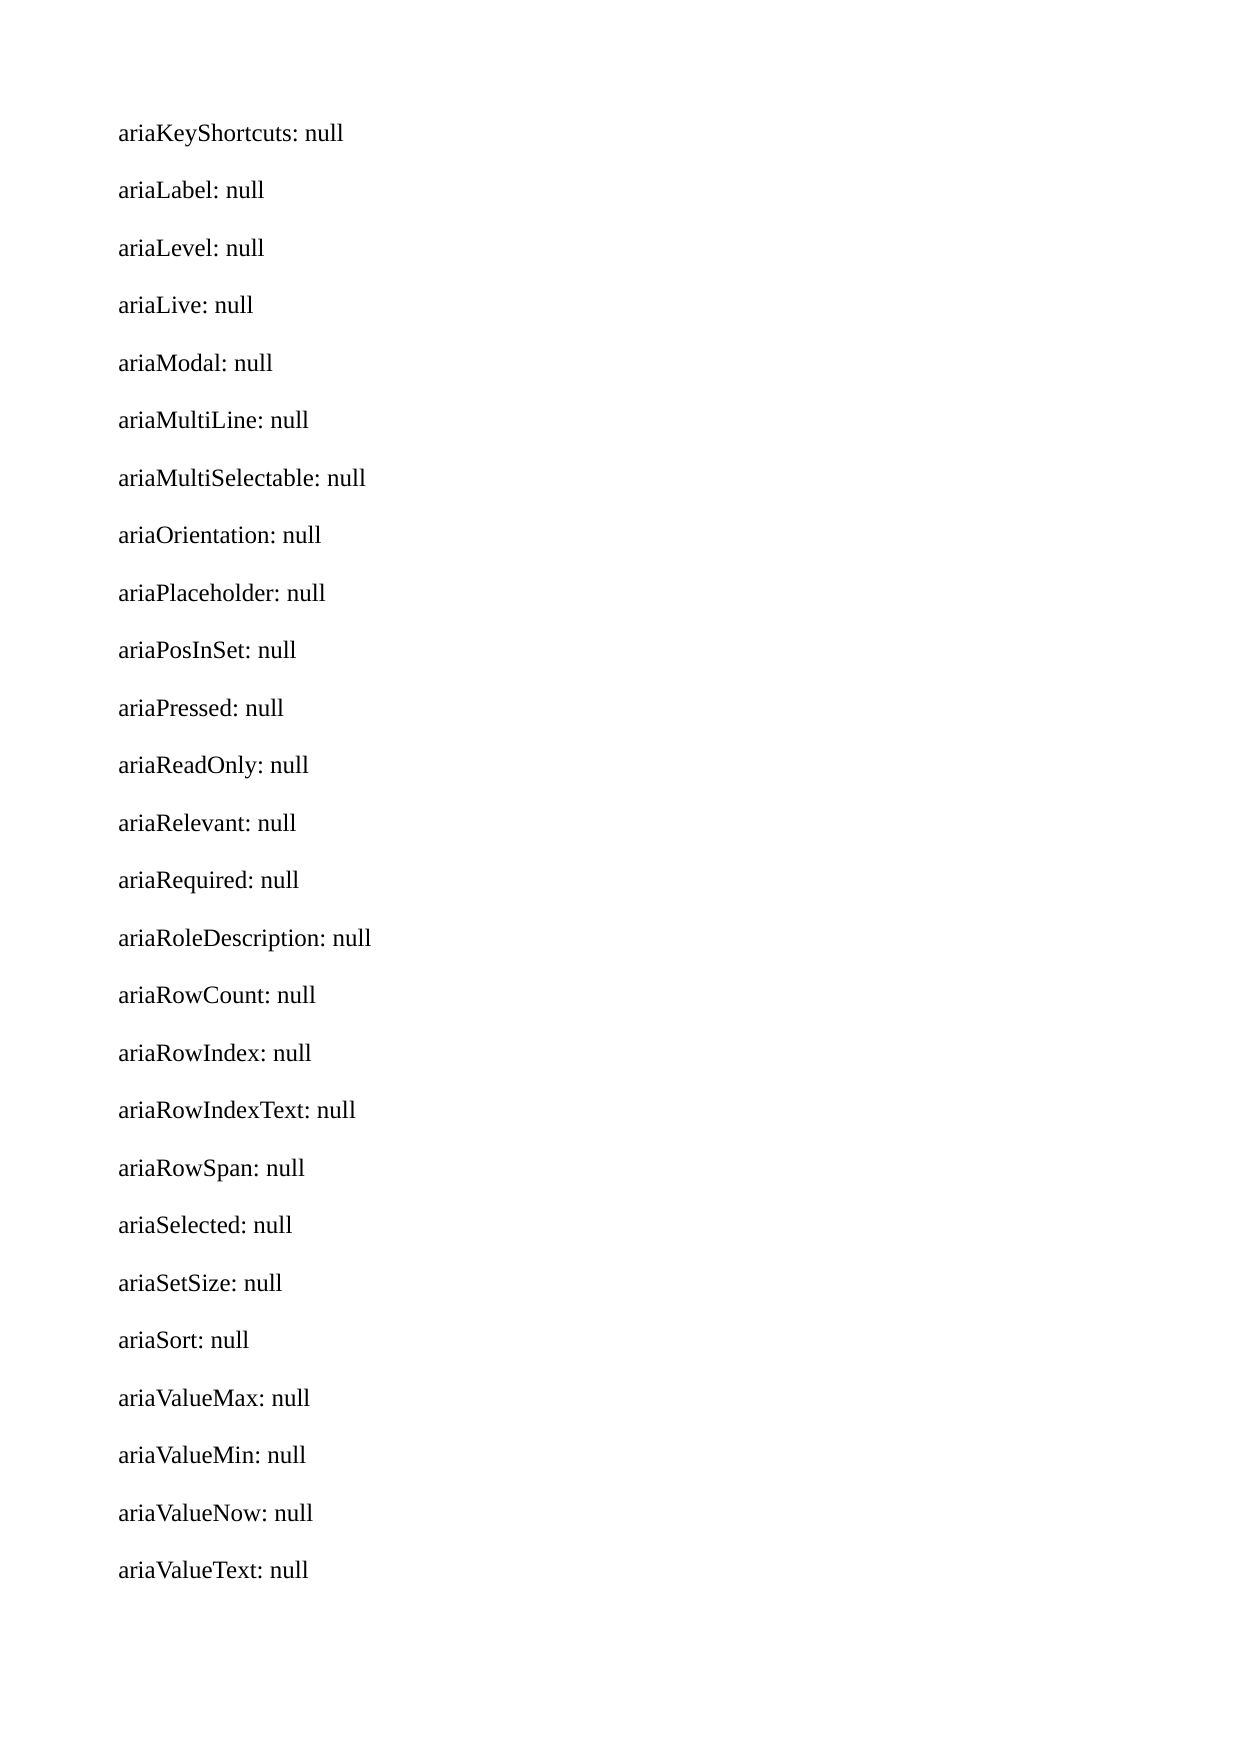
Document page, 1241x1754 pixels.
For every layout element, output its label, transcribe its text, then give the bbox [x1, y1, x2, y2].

text ariaValueText: null [118, 1556, 1122, 1584]
text ​​ [118, 492, 1122, 521]
text ​​ [118, 1009, 1122, 1038]
text ariaSort: null [118, 1326, 1122, 1354]
text ariaPlaceholder: null [118, 578, 1122, 607]
text ariaRowIndex: null [118, 1038, 1122, 1067]
text ​​ [118, 607, 1122, 636]
text ​​ [118, 1124, 1122, 1153]
text ​​ [118, 952, 1122, 981]
text ​​ [118, 549, 1122, 578]
text ​​ [118, 434, 1122, 463]
text ariaReadOnly: null [118, 751, 1122, 779]
text ariaLive: null [118, 291, 1122, 319]
text ​​ [118, 1067, 1122, 1096]
text ariaValueMax: null [118, 1383, 1122, 1412]
text ariaPosInSet: null [118, 636, 1122, 664]
text ​​ [118, 1412, 1122, 1441]
text ​​ [118, 779, 1122, 808]
text ariaRowCount: null [118, 981, 1122, 1009]
text ariaRowSpan: null [118, 1153, 1122, 1182]
text ​​ [118, 1297, 1122, 1326]
text ​​ [118, 1584, 1122, 1613]
text ​​ [118, 204, 1122, 233]
text ​​ [118, 1182, 1122, 1211]
text ​​ [118, 1354, 1122, 1383]
text ariaSetSize: null [118, 1268, 1122, 1297]
text ​​ [118, 147, 1122, 176]
text ​​ [118, 319, 1122, 348]
text ariaRelevant: null [118, 808, 1122, 837]
text ariaRoleDescription: null [118, 923, 1122, 952]
text ariaRowIndexText: null [118, 1096, 1122, 1124]
text ariaRequired: null [118, 866, 1122, 894]
text ariaSelected: null [118, 1211, 1122, 1239]
text ariaMultiLine: null [118, 406, 1122, 434]
text ariaModal: null [118, 348, 1122, 377]
text ​​ [118, 1239, 1122, 1268]
text ​​ [118, 664, 1122, 693]
text ariaLevel: null [118, 233, 1122, 262]
text ​​ [118, 837, 1122, 866]
text ​​ [118, 1469, 1122, 1498]
text ​​ [118, 262, 1122, 291]
text ​​ [118, 377, 1122, 406]
text ​​ [118, 894, 1122, 923]
text ariaLabel: null [118, 176, 1122, 204]
text ariaOrientation: null [118, 521, 1122, 549]
text ariaPressed: null [118, 693, 1122, 722]
text ​​ [118, 1527, 1122, 1556]
text ariaKeyShortcuts: null [118, 118, 1122, 147]
text ariaValueNow: null [118, 1498, 1122, 1527]
text ​​ [118, 722, 1122, 751]
text ariaMultiSelectable: null [118, 463, 1122, 492]
text ariaValueMin: null [118, 1441, 1122, 1469]
